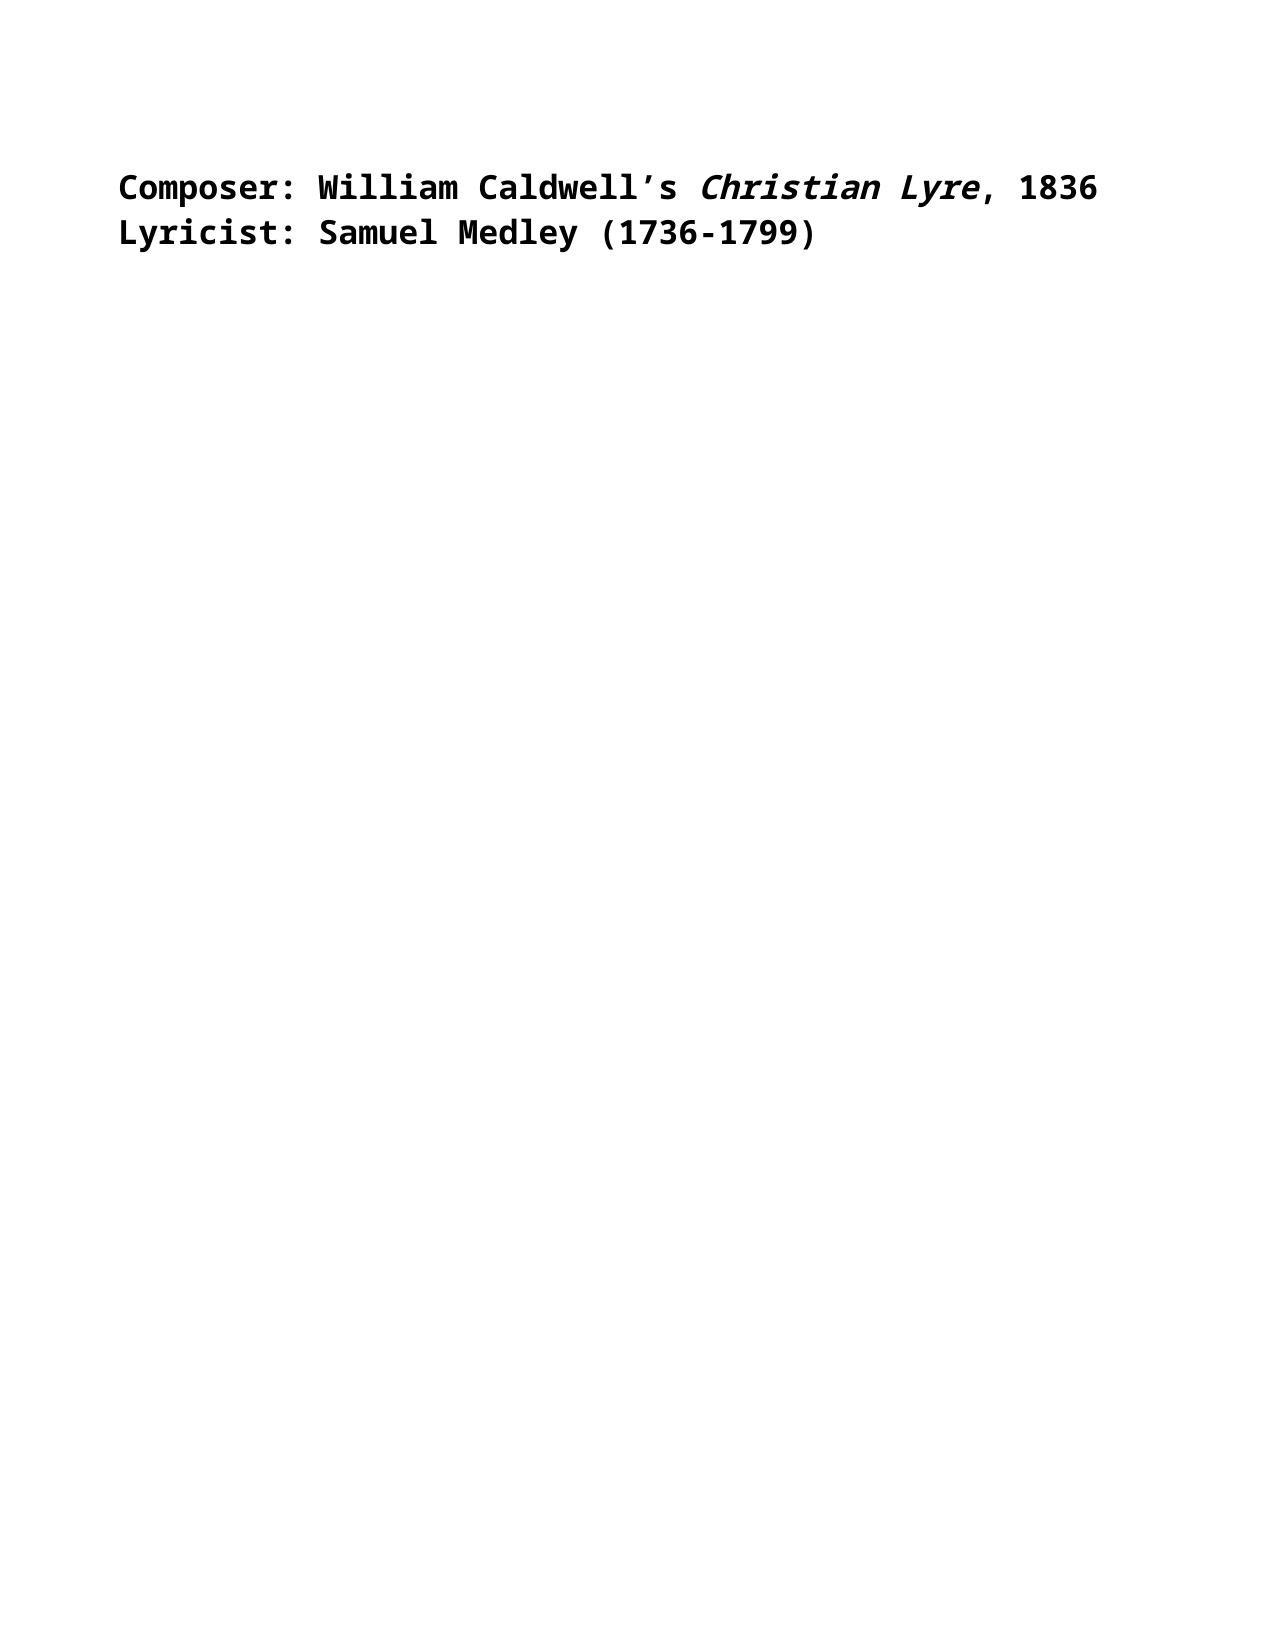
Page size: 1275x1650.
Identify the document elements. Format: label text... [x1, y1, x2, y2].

text Composer: William Caldwell’s Christian Lyre, 1836 [118, 163, 1157, 209]
text Lyricist: Samuel Medley (1736-1799) [118, 209, 1157, 254]
